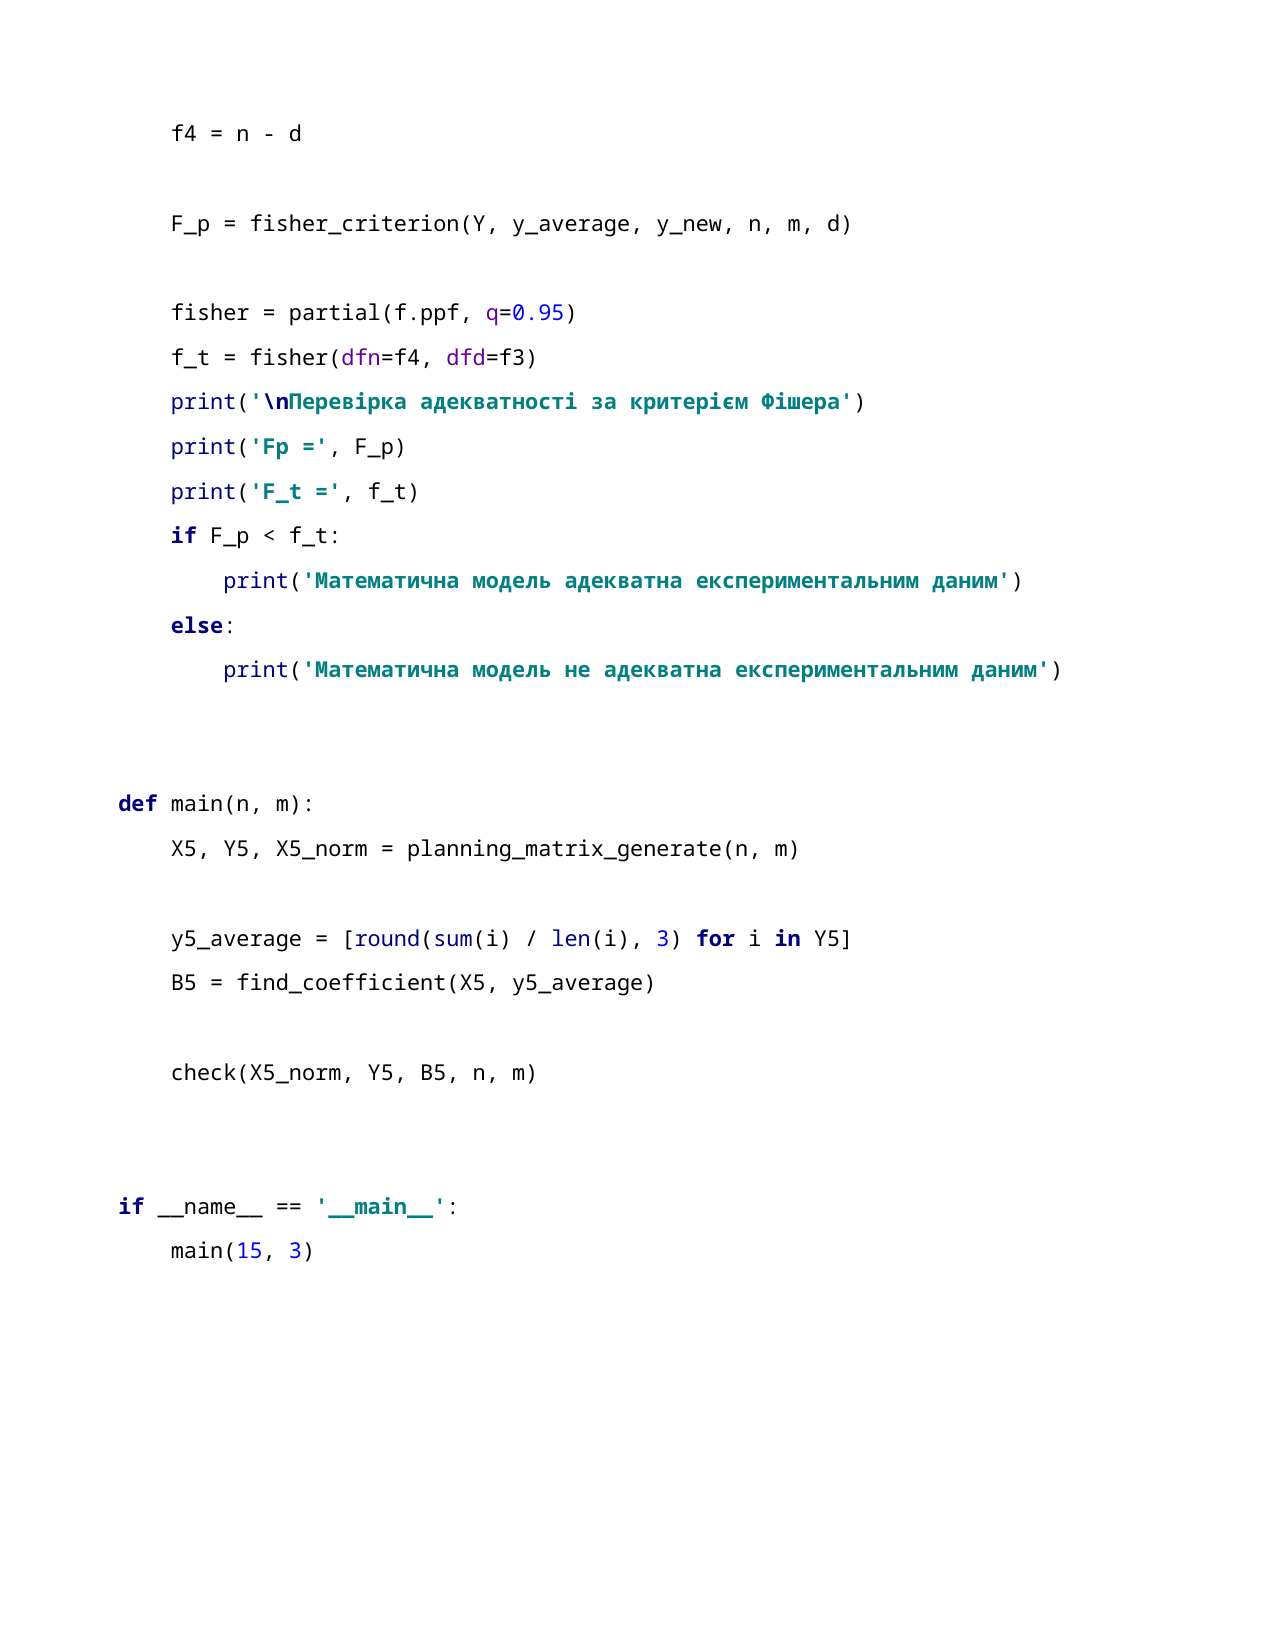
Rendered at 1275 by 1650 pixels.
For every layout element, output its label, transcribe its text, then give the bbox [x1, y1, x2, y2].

text f4 = n - d F_p = fisher_criterion(Y, y_average, y_new, n, m, d) fisher = partial(f.ppf, q=0.95) f_t = fisher(dfn=f4, dfd=f3) print('\nПеревірка адекватності за критерієм Фішера') print('Fp =', F_p) print('F_t =', f_t) if F_p < f_t: print('Математична модель адекватна експериментальним даним') else: print('Математична модель не адекватна експериментальним даним') def main(n, m): X5, Y5, X5_norm = planning_matrix_generate(n, m) y5_average = [round(sum(i) / len(i), 3) for i in Y5] B5 = find_coefficient(X5, y5_average) check(X5_norm, Y5, B5, n, m) if __name__ == '__main__': main(15, 3) [118, 118, 1157, 1308]
